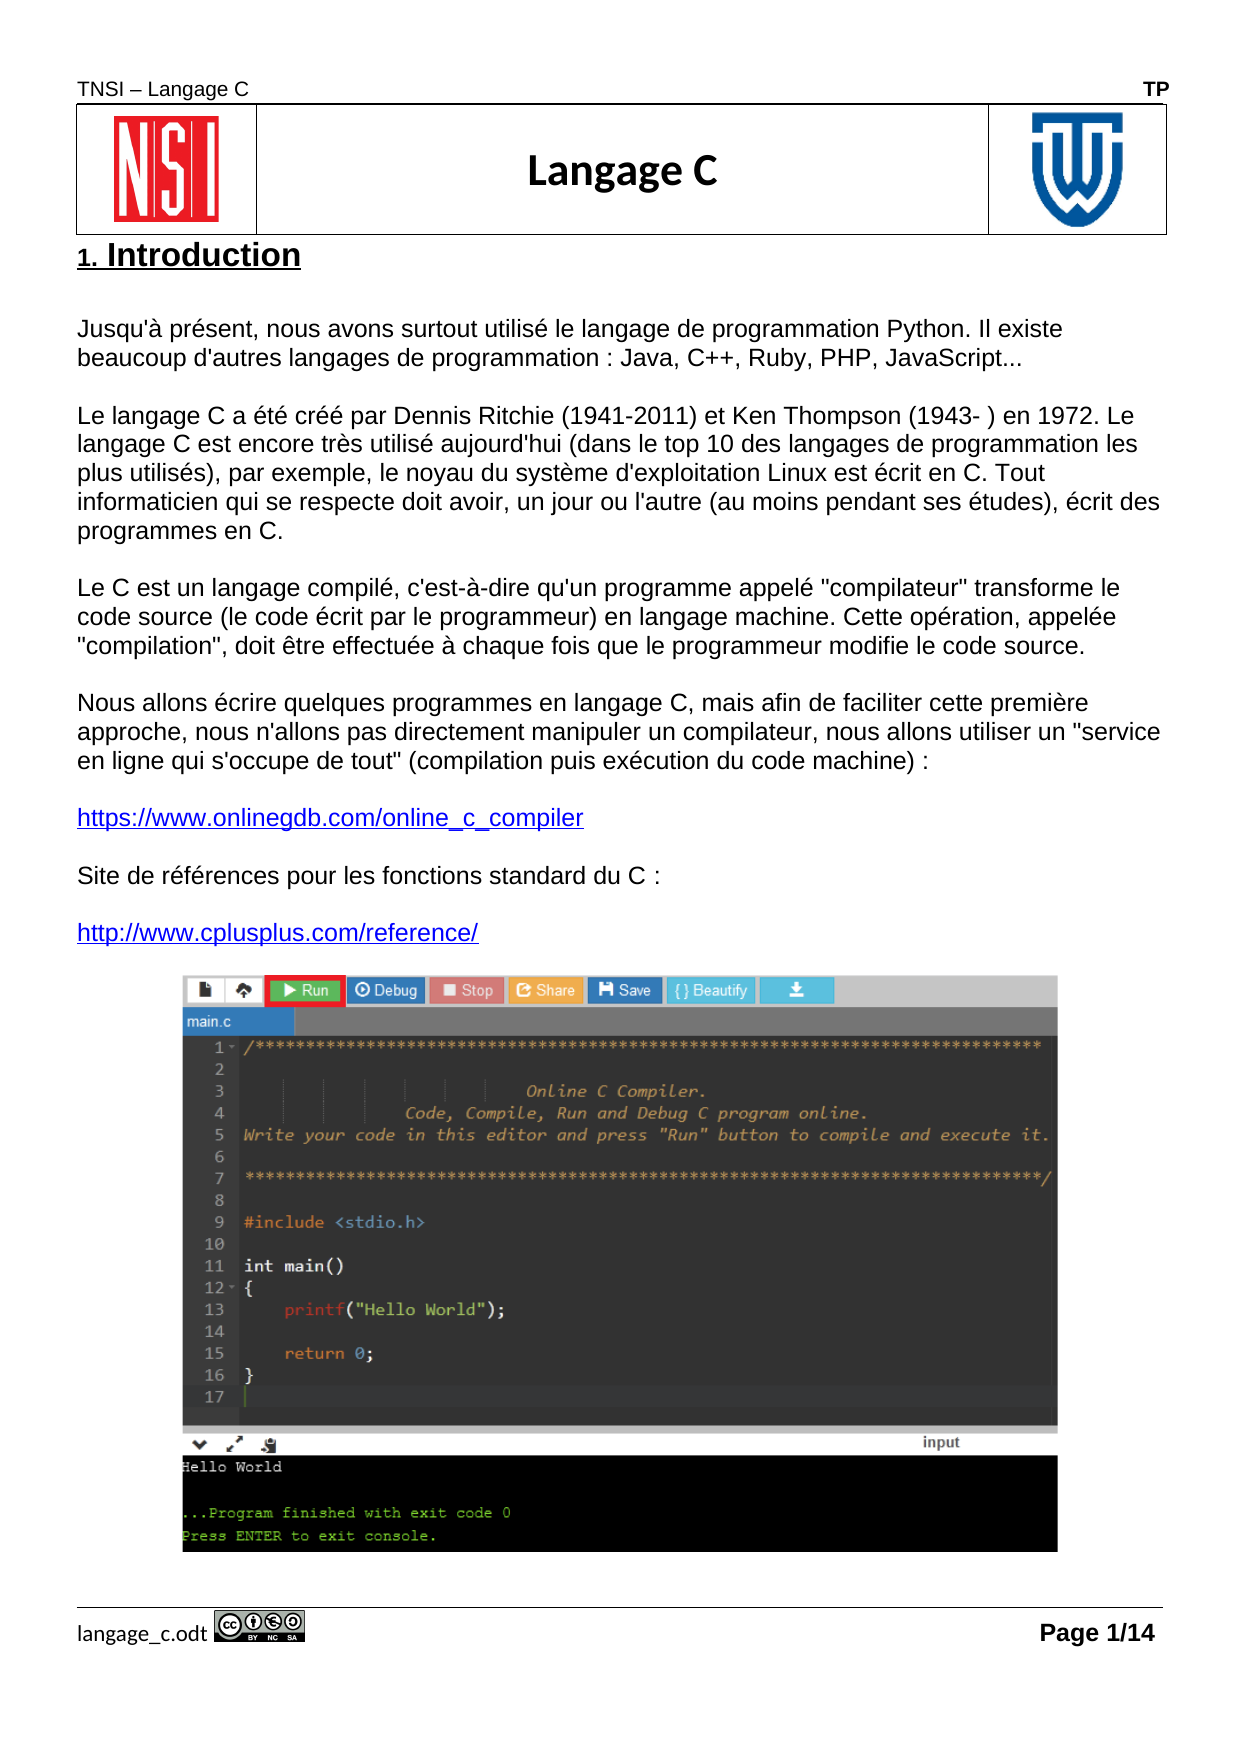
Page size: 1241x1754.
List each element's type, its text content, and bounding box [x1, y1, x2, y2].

text http://www.cplusplus.com/reference/ [77, 918, 1163, 947]
text Jusqu'à présent, nous avons surtout utilisé le langage de programmation Python. Il existe beaucoup d'autres langages de programmation : Java, C++, Ruby, PHP, JavaScript... [77, 314, 1163, 372]
text Le langage C a été créé par Dennis Ritchie (1941-2011) et Ken Thompson (1943- ) en 1972. Le langage C est encore très utilisé aujourd'hui (dans le top 10 des langages de programmation les plus utilisés), par exemple, le noyau du système d'exploitation Linux est écrit en C. Tout informaticien qui se respecte doit avoir, un jour ou l'autre (au moins pendant ses études), écrit des programmes en C. [77, 401, 1163, 544]
table_header Langage C [257, 105, 988, 234]
text Nous allons écrire quelques programmes en langage C, mais afin de faciliter cette première approche, nous n'allons pas directement manipuler un compilateur, nous allons utiliser un "service en ligne qui s'occupe de tout" (compilation puis exécution du code machine) : [77, 688, 1163, 774]
picture [214, 1610, 305, 1642]
text https://www.onlinegdb.com/online_c_compiler [77, 803, 1163, 832]
text Site de références pour les fonctions standard du C : [77, 861, 1163, 889]
table_header [989, 105, 1166, 234]
list Introduction [77, 235, 1163, 273]
table_header [77, 105, 256, 234]
text Le C est un langage compilé, c'est-à-dire qu'un programme appelé "compilateur" transforme le code source (le code écrit par le programmeur) en langage machine. Cette opération, appelée "compilation", doit être effectuée à chaque fois que le programmeur modifie le code source. [77, 573, 1163, 659]
picture [182, 975, 1058, 1552]
